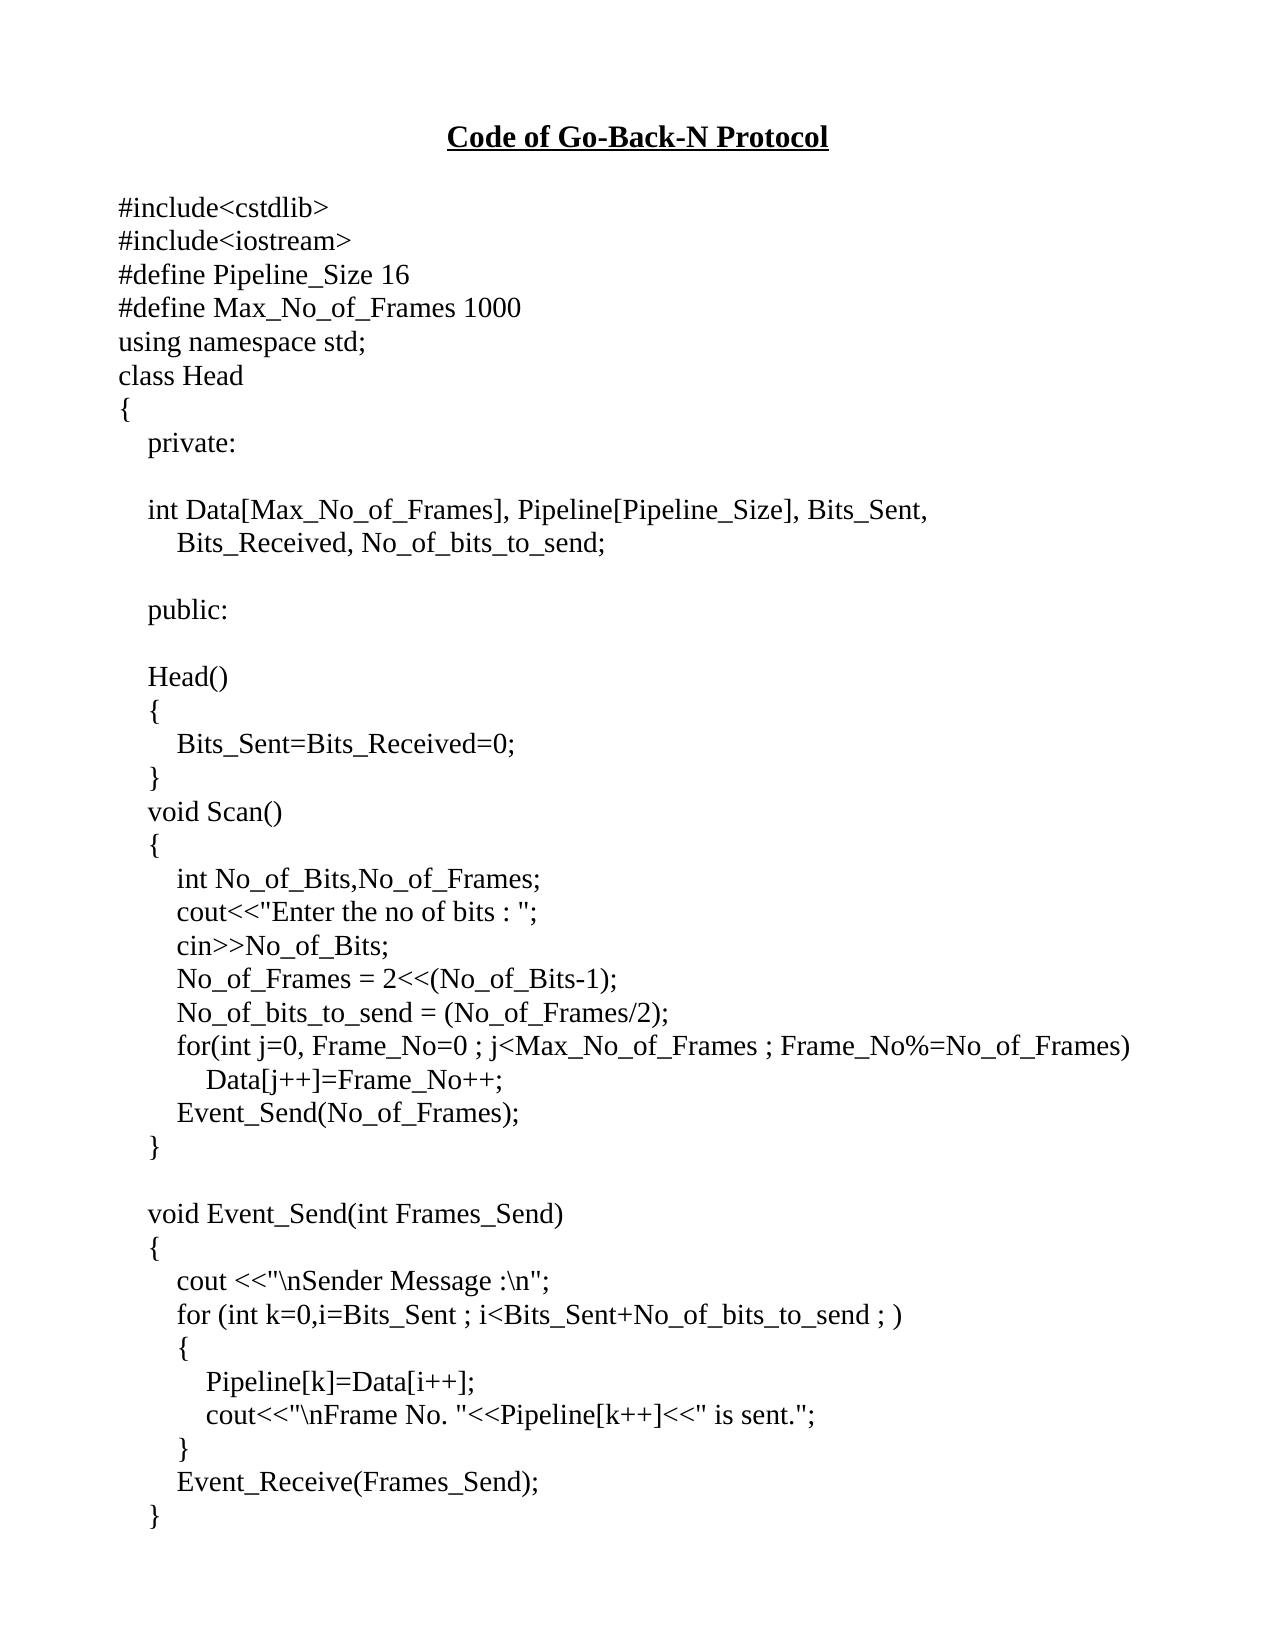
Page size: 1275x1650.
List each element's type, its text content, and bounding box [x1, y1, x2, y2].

text Code of Go-Back-N Protocol [118, 118, 1157, 154]
text Head() [118, 659, 1157, 693]
text void Event_Send(int Frames_Send) [118, 1196, 1157, 1230]
text Data[j++]=Frame_No++; [118, 1062, 1157, 1096]
text #include<iostream> [118, 223, 1157, 257]
text cout <<"\nSender Message :\n"; [118, 1263, 1157, 1297]
text class Head [118, 358, 1157, 391]
text int No_of_Bits,No_of_Frames; [118, 861, 1157, 894]
text { [118, 693, 1157, 727]
text { [118, 391, 1157, 425]
text Pipeline[k]=Data[i++]; [118, 1364, 1157, 1397]
text { [118, 1230, 1157, 1263]
text #include<cstdlib> [118, 190, 1157, 223]
text using namespace std; [118, 324, 1157, 358]
text Bits_Received, No_of_bits_to_send; [118, 525, 1157, 559]
text #define Max_No_of_Frames 1000 [118, 291, 1157, 324]
text void Scan() [118, 794, 1157, 827]
text } [118, 1498, 1157, 1532]
text int Data[Max_No_of_Frames], Pipeline[Pipeline_Size], Bits_Sent, [118, 492, 1157, 525]
text Bits_Sent=Bits_Received=0; [118, 727, 1157, 760]
text #define Pipeline_Size 16 [118, 257, 1157, 291]
text for (int k=0,i=Bits_Sent ; i<Bits_Sent+No_of_bits_to_send ; ) [118, 1297, 1157, 1330]
text No_of_bits_to_send = (No_of_Frames/2); [118, 995, 1157, 1028]
text } [118, 760, 1157, 794]
text Event_Send(No_of_Frames); [118, 1096, 1157, 1129]
text Event_Receive(Frames_Send); [118, 1464, 1157, 1498]
text cout<<"\nFrame No. "<<Pipeline[k++]<<" is sent."; [118, 1397, 1157, 1431]
text { [118, 1330, 1157, 1364]
text No_of_Frames = 2<<(No_of_Bits-1); [118, 961, 1157, 995]
text cin>>No_of_Bits; [118, 928, 1157, 961]
text cout<<"Enter the no of bits : "; [118, 894, 1157, 928]
text private: [118, 425, 1157, 458]
text } [118, 1431, 1157, 1464]
text for(int j=0, Frame_No=0 ; j<Max_No_of_Frames ; Frame_No%=No_of_Frames) [118, 1028, 1157, 1062]
text } [118, 1129, 1157, 1163]
text public: [118, 592, 1157, 626]
text { [118, 827, 1157, 861]
